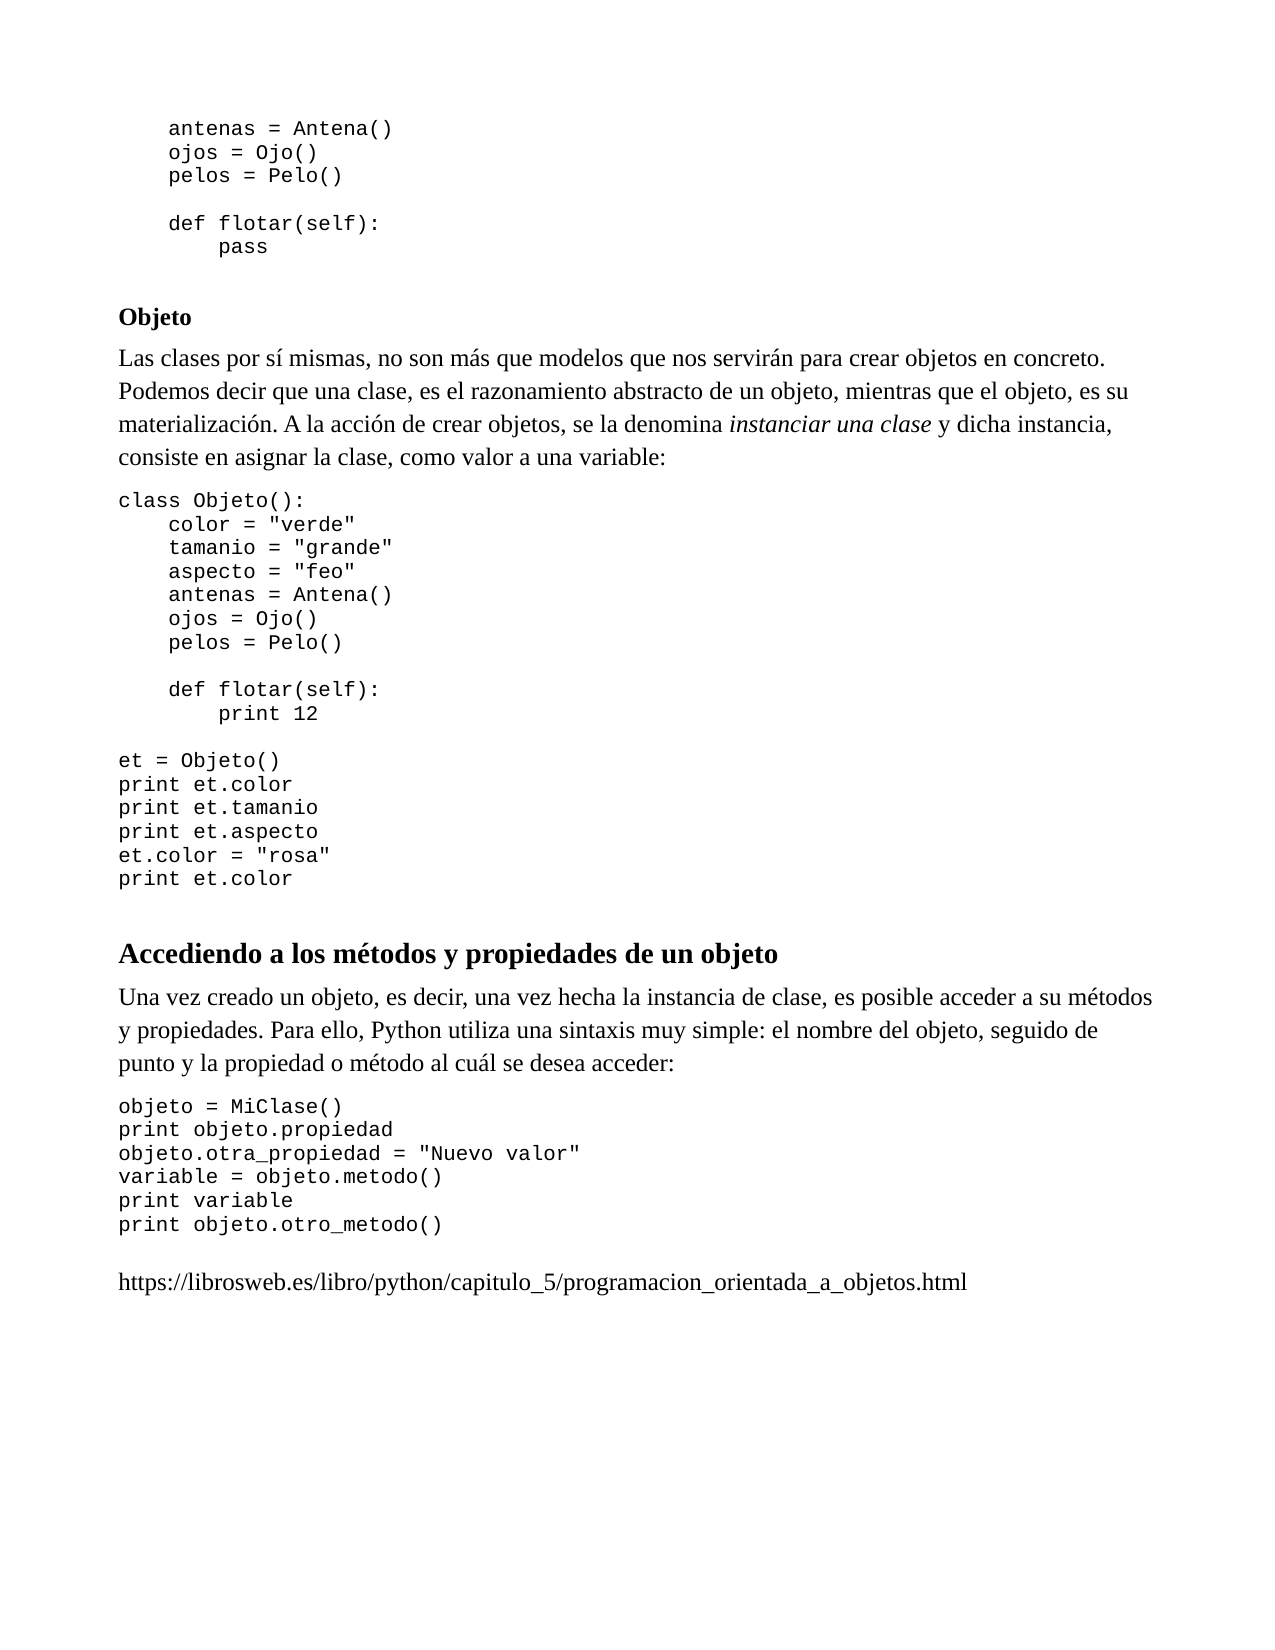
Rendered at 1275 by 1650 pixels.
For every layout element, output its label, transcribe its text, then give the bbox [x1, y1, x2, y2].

subtitle Accediendo a los métodos y propiedades de un objeto [118, 936, 1157, 969]
text print et.color [118, 774, 1157, 797]
text pass [118, 236, 1157, 260]
text color = "verde" [118, 513, 1157, 537]
text print 12 [118, 703, 1157, 726]
text print objeto.otro_metodo() [118, 1214, 1157, 1237]
text print objeto.propiedad [118, 1119, 1157, 1143]
text antenas = Antena() [118, 118, 1157, 142]
text print variable [118, 1190, 1157, 1214]
text aspecto = "feo" [118, 561, 1157, 584]
text ojos = Ojo() [118, 142, 1157, 165]
text objeto.otra_propiedad = "Nuevo valor" [118, 1143, 1157, 1167]
text print et.aspecto [118, 821, 1157, 844]
text class Objeto(): [118, 490, 1157, 513]
text objeto = MiClase() [118, 1096, 1157, 1119]
text pelos = Pelo() [118, 632, 1157, 655]
text def flotar(self): [118, 213, 1157, 236]
text tamanio = "grande" [118, 537, 1157, 561]
text antenas = Antena() [118, 584, 1157, 608]
subtitle Objeto [118, 302, 1157, 331]
text variable = objeto.metodo() [118, 1167, 1157, 1190]
text print et.tamanio [118, 797, 1157, 821]
text Las clases por sí mismas, no son más que modelos que nos servirán para crear objetos en concreto. Podemos decir que una clase, es el razonamiento abstracto de un objeto, mientras que el objeto, es su materialización. A la acción de crear objetos, se la denomina instanciar una clase y dicha instancia, consiste en asignar la clase, como valor a una variable: [118, 343, 1157, 471]
text et.color = "rosa" [118, 844, 1157, 868]
text pelos = Pelo() [118, 165, 1157, 189]
text ojos = Ojo() [118, 608, 1157, 632]
text Una vez creado un objeto, es decir, una vez hecha la instancia de clase, es posible acceder a su métodos y propiedades. Para ello, Python utiliza una sintaxis muy simple: el nombre del objeto, seguido de punto y la propiedad o método al cuál se desea acceder: [118, 982, 1157, 1077]
text def flotar(self): [118, 679, 1157, 703]
text print et.color [118, 868, 1157, 892]
text et = Objeto() [118, 750, 1157, 774]
text https://librosweb.es/libro/python/capitulo_5/programacion_orientada_a_objetos.html [118, 1267, 1157, 1296]
